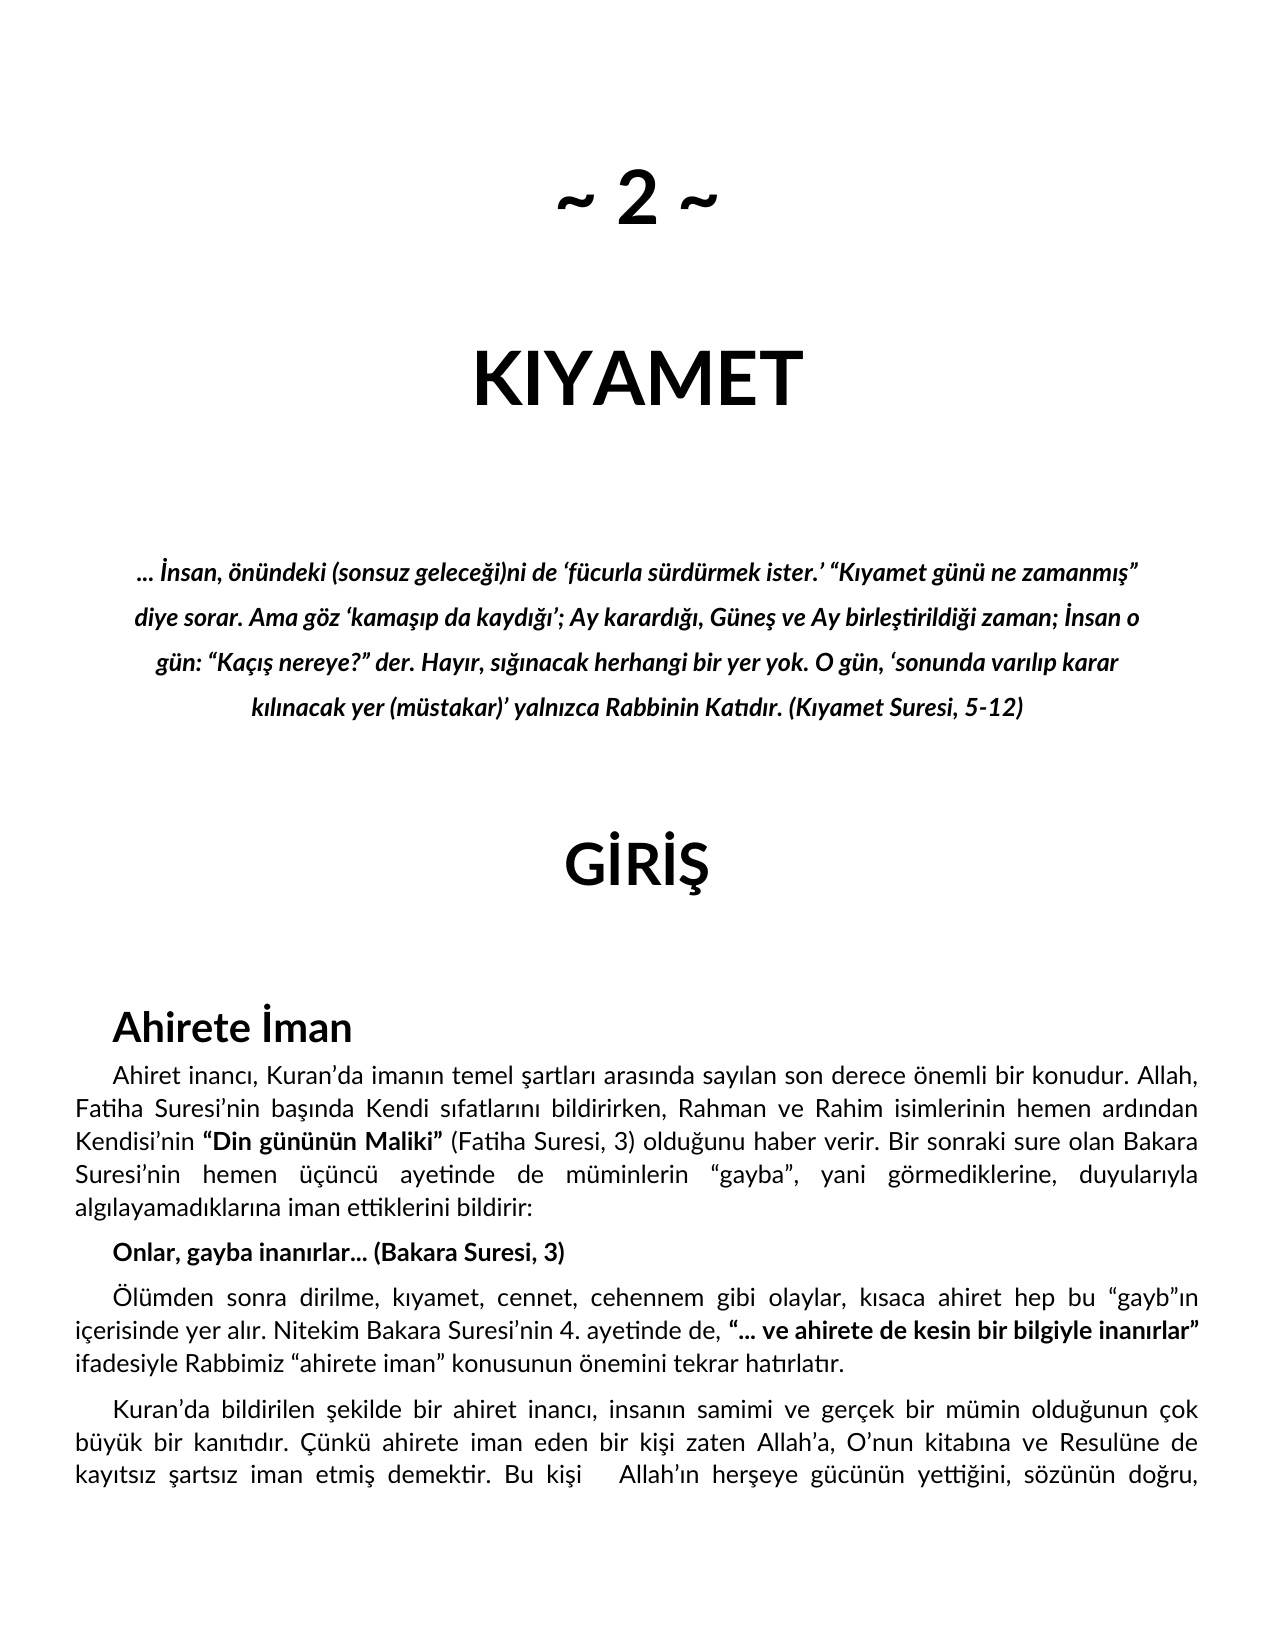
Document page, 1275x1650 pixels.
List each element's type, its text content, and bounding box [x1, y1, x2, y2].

text Onlar, gayba inanırlar... (Bakara Suresi, 3) [75, 1237, 1200, 1267]
subtitle GİRİŞ [75, 828, 1200, 898]
subtitle ~ 2 ~ [75, 150, 1200, 240]
subtitle KIYAMET [75, 331, 1200, 421]
text ... İnsan, önündeki (sonsuz geleceği)ni de ‘fücurla sürdürmek ister.’ “Kıyamet günü ne zamanmış” diye sorar. Ama göz ‘kamaşıp da kaydığı’; Ay karardığı, Güneş ve Ay birleştirildiği zaman; İnsan o gün: “Kaçış nereye?” der. Hayır, sığınacak herhangi bir yer yok. O gün, ‘sonunda varılıp karar kılınacak yer (müstakar)’ yalnızca Rabbinin Katıdır. (Kıyamet Suresi, 5-12) [134, 557, 1141, 722]
text Ahiret inancı, Kuran’da imanın temel şartları arasında sayılan son derece önemli bir konudur. Allah, Fatiha Suresi’nin başında Kendi sıfatlarını bildirirken, Rahman ve Rahim isimlerinin hemen ardından Kendisi’nin “Din gününün Maliki” (Fatiha Suresi, 3) olduğunu haber verir. Bir sonraki sure olan Bakara Suresi’nin hemen üçüncü ayetinde de müminlerin “gayba”, yani görmediklerine, duyularıyla algılayamadıklarına iman ettiklerini bildirir: [75, 1059, 1200, 1221]
text Kuran’da bildirilen şekilde bir ahiret inancı, insanın samimi ve gerçek bir mümin olduğunun çok büyük bir kanıtıdır. Çünkü ahirete iman eden bir kişi zaten Allah’a, O’nun kitabına ve Resulüne de kayıtsız şartsız iman etmiş demektir. Bu kişi Allah’ın herşeye gücünün yettiğini, sözünün doğru, [75, 1393, 1200, 1489]
subtitle Ahirete İman [112, 1001, 1200, 1051]
text Ölümden sonra dirilme, kıyamet, cennet, cehennem gibi olaylar, kısaca ahiret hep bu “gayb”ın içerisinde yer alır. Nitekim Bakara Suresi’nin 4. ayetinde de, “... ve ahirete de kesin bir bilgiyle inanırlar” ifadesiyle Rabbimiz “ahirete iman” konusunun önemini tekrar hatırlatır. [75, 1282, 1200, 1378]
